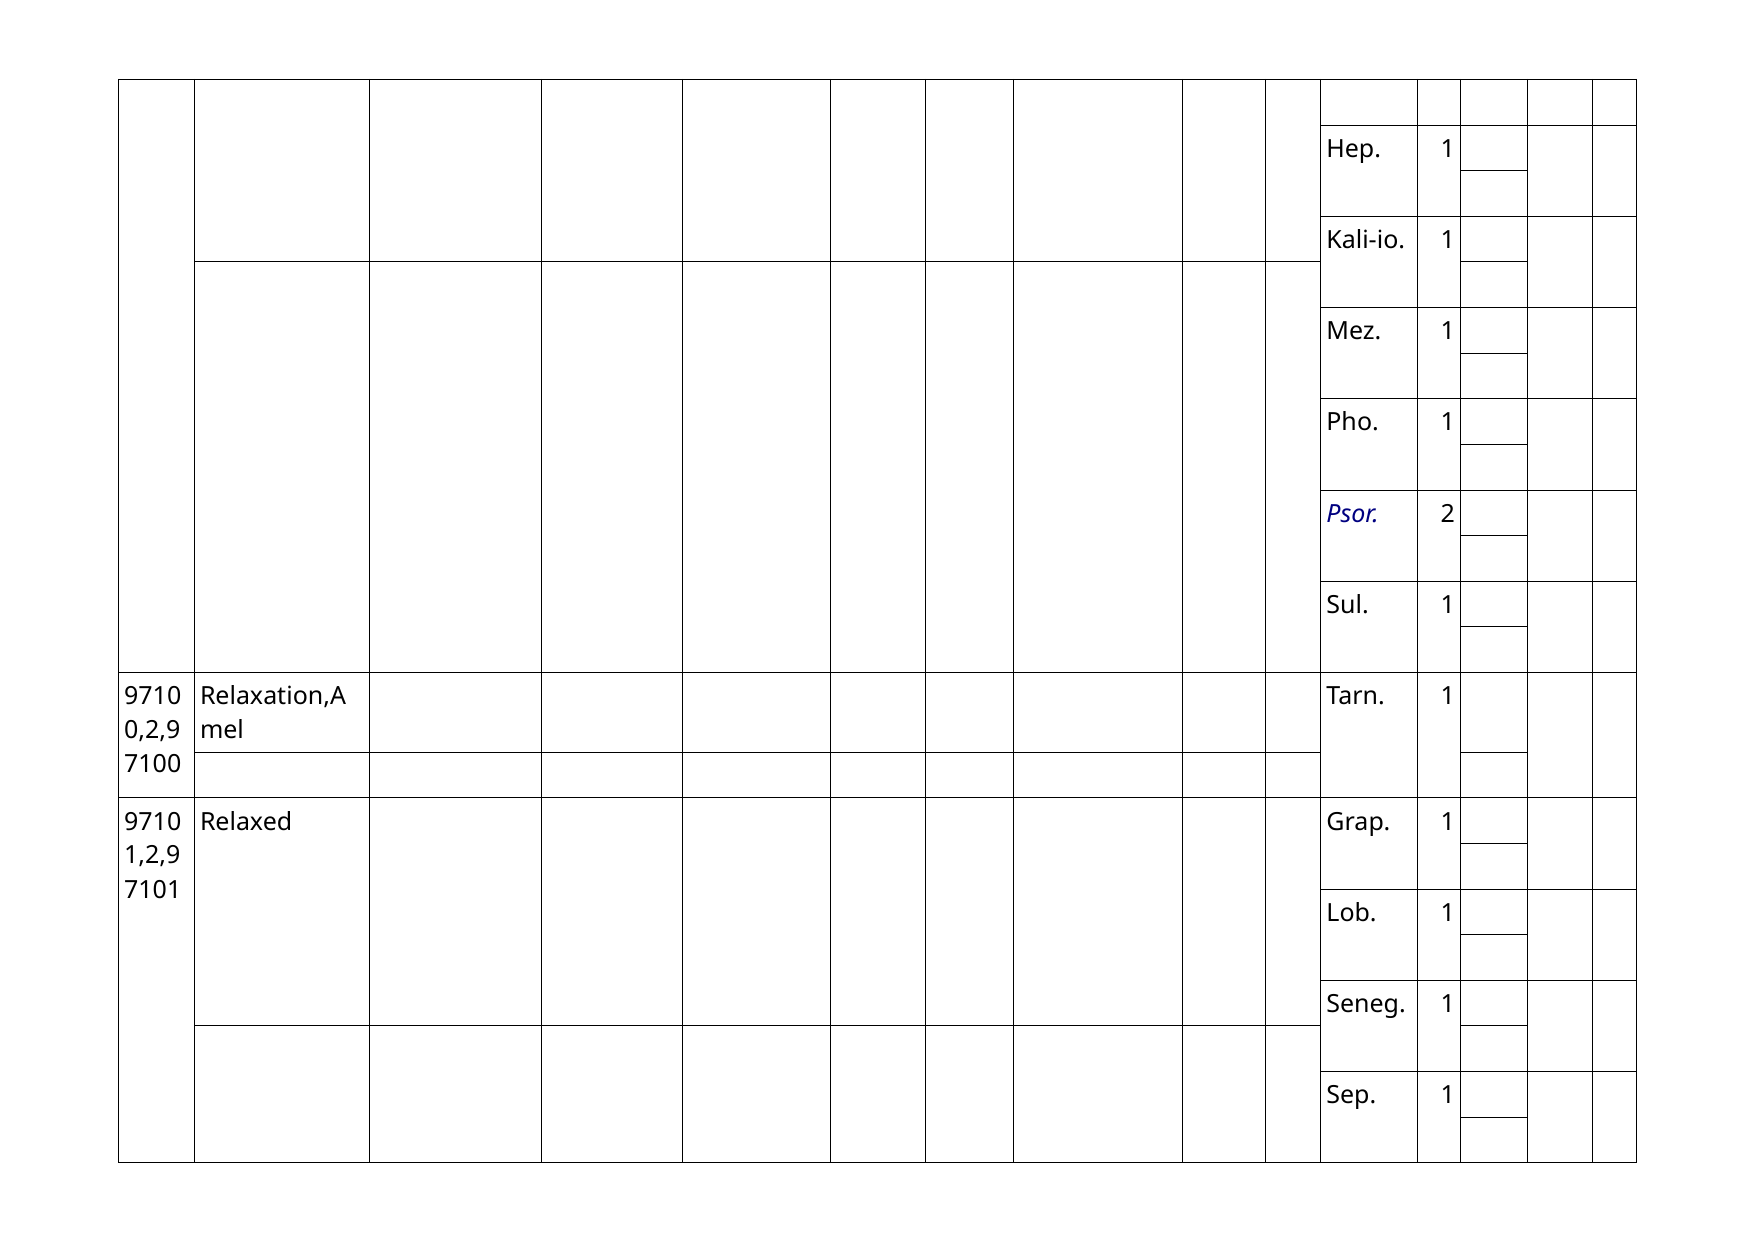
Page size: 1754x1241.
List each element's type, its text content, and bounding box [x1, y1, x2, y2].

table_cell [831, 798, 925, 1025]
table_cell [1461, 981, 1527, 1025]
table_cell [370, 673, 541, 752]
table_cell 1 [1418, 1072, 1460, 1162]
table_cell [1593, 798, 1636, 888]
table_cell [1461, 491, 1527, 535]
table_cell [119, 80, 194, 672]
table_cell [1014, 798, 1182, 1025]
table_cell Lob. [1321, 890, 1417, 980]
table_cell 1 [1418, 582, 1460, 672]
table_cell Relaxed [195, 798, 369, 1025]
table_cell [831, 262, 925, 672]
table_cell 2 [1418, 491, 1460, 581]
table_cell [542, 673, 682, 752]
table_cell [1014, 1026, 1182, 1162]
table_cell [1461, 80, 1527, 124]
table_cell [1014, 80, 1182, 261]
table_cell [1321, 80, 1417, 124]
table_cell [1528, 582, 1592, 672]
table_cell [195, 262, 369, 672]
table_cell [831, 673, 925, 752]
table_cell [1461, 1118, 1527, 1162]
table_cell [542, 753, 682, 797]
table_cell [1528, 217, 1592, 307]
table_cell [1528, 798, 1592, 888]
table_cell [1014, 262, 1182, 672]
table_cell [1593, 308, 1636, 398]
table_cell [1528, 399, 1592, 489]
table_cell [831, 753, 925, 797]
table_cell [831, 80, 925, 261]
table_cell [1266, 673, 1320, 752]
table_cell [1528, 491, 1592, 581]
table_cell 1 [1418, 673, 1460, 797]
table_cell [1528, 890, 1592, 980]
table_cell [683, 753, 830, 797]
table_cell 97100,2,97100 [119, 673, 194, 797]
table_cell [1528, 308, 1592, 398]
table_cell [1593, 126, 1636, 216]
table_cell [542, 262, 682, 672]
table_cell [1266, 80, 1320, 261]
table_cell [1461, 673, 1527, 752]
table_cell [1461, 935, 1527, 980]
table_cell [195, 80, 369, 261]
table_cell [1461, 844, 1527, 888]
table_cell [926, 80, 1013, 261]
table_cell Tarn. [1321, 673, 1417, 797]
table_cell [1461, 399, 1527, 444]
table_cell [1266, 1026, 1320, 1162]
table_cell [683, 80, 830, 261]
table_cell [1183, 673, 1265, 752]
table_cell [1461, 753, 1527, 797]
table_cell [1461, 1072, 1527, 1117]
table_cell 1 [1418, 308, 1460, 398]
table_cell [1183, 262, 1265, 672]
table_cell [1183, 753, 1265, 797]
table_cell Pho. [1321, 399, 1417, 489]
table_cell [370, 798, 541, 1025]
table_cell [683, 673, 830, 752]
table_cell [1528, 1072, 1592, 1162]
table_cell [1593, 890, 1636, 980]
table_cell [1266, 262, 1320, 672]
table_cell [1461, 890, 1527, 934]
table_cell [1461, 126, 1527, 170]
table_cell [1461, 308, 1527, 353]
table_cell [1183, 1026, 1265, 1162]
table_cell Kali-io. [1321, 217, 1417, 307]
table_cell [926, 262, 1013, 672]
table_cell [1183, 798, 1265, 1025]
table_cell [1528, 80, 1592, 124]
table_cell [542, 1026, 682, 1162]
table_cell [683, 1026, 830, 1162]
table_cell Mez. [1321, 308, 1417, 398]
table_cell Sep. [1321, 1072, 1417, 1162]
table_cell [1461, 217, 1527, 261]
table_cell [1593, 1072, 1636, 1162]
table_cell 1 [1418, 126, 1460, 216]
table_cell [926, 753, 1013, 797]
table_cell [1461, 354, 1527, 398]
table_cell 1 [1418, 981, 1460, 1071]
table_cell [1461, 1026, 1527, 1071]
table_cell [370, 1026, 541, 1162]
table_cell Seneg. [1321, 981, 1417, 1071]
table_cell Grap. [1321, 798, 1417, 888]
table_cell [1528, 126, 1592, 216]
table_cell [370, 262, 541, 672]
table_cell [926, 1026, 1013, 1162]
table_cell [1593, 582, 1636, 672]
table_cell [1461, 798, 1527, 843]
table_cell Relaxation,Amel [195, 673, 369, 752]
table_cell 1 [1418, 399, 1460, 489]
table_cell [1183, 80, 1265, 261]
table_cell [1593, 217, 1636, 307]
table_cell 1 [1418, 798, 1460, 888]
table_cell [1461, 262, 1527, 307]
table_cell Hep. [1321, 126, 1417, 216]
table_cell [195, 1026, 369, 1162]
table_cell 1 [1418, 890, 1460, 980]
table_cell [1014, 753, 1182, 797]
table_cell [683, 798, 830, 1025]
table_cell [370, 753, 541, 797]
table_cell Psor. [1321, 491, 1417, 581]
table_cell [1593, 399, 1636, 489]
table_cell 1 [1418, 217, 1460, 307]
table_cell [1014, 673, 1182, 752]
table_cell [1266, 753, 1320, 797]
table_cell [1593, 673, 1636, 797]
table_cell [1593, 981, 1636, 1071]
table_cell 97101,2,97101 [119, 798, 194, 1162]
table_cell [683, 262, 830, 672]
table_cell [370, 80, 541, 261]
table_cell [926, 798, 1013, 1025]
table_cell [1528, 673, 1592, 797]
table_cell [1461, 171, 1527, 216]
table_cell [542, 798, 682, 1025]
table_cell Sul. [1321, 582, 1417, 672]
table_cell [926, 673, 1013, 752]
table_cell [1461, 445, 1527, 489]
table_cell [195, 753, 369, 797]
table_cell [1266, 798, 1320, 1025]
table_cell [1461, 627, 1527, 672]
table_cell [1593, 491, 1636, 581]
table_cell [1528, 981, 1592, 1071]
table_cell [1593, 80, 1636, 124]
table_cell [542, 80, 682, 261]
table_cell [1461, 536, 1527, 581]
table_cell [1461, 582, 1527, 626]
table_cell [1418, 80, 1460, 124]
table_cell [831, 1026, 925, 1162]
